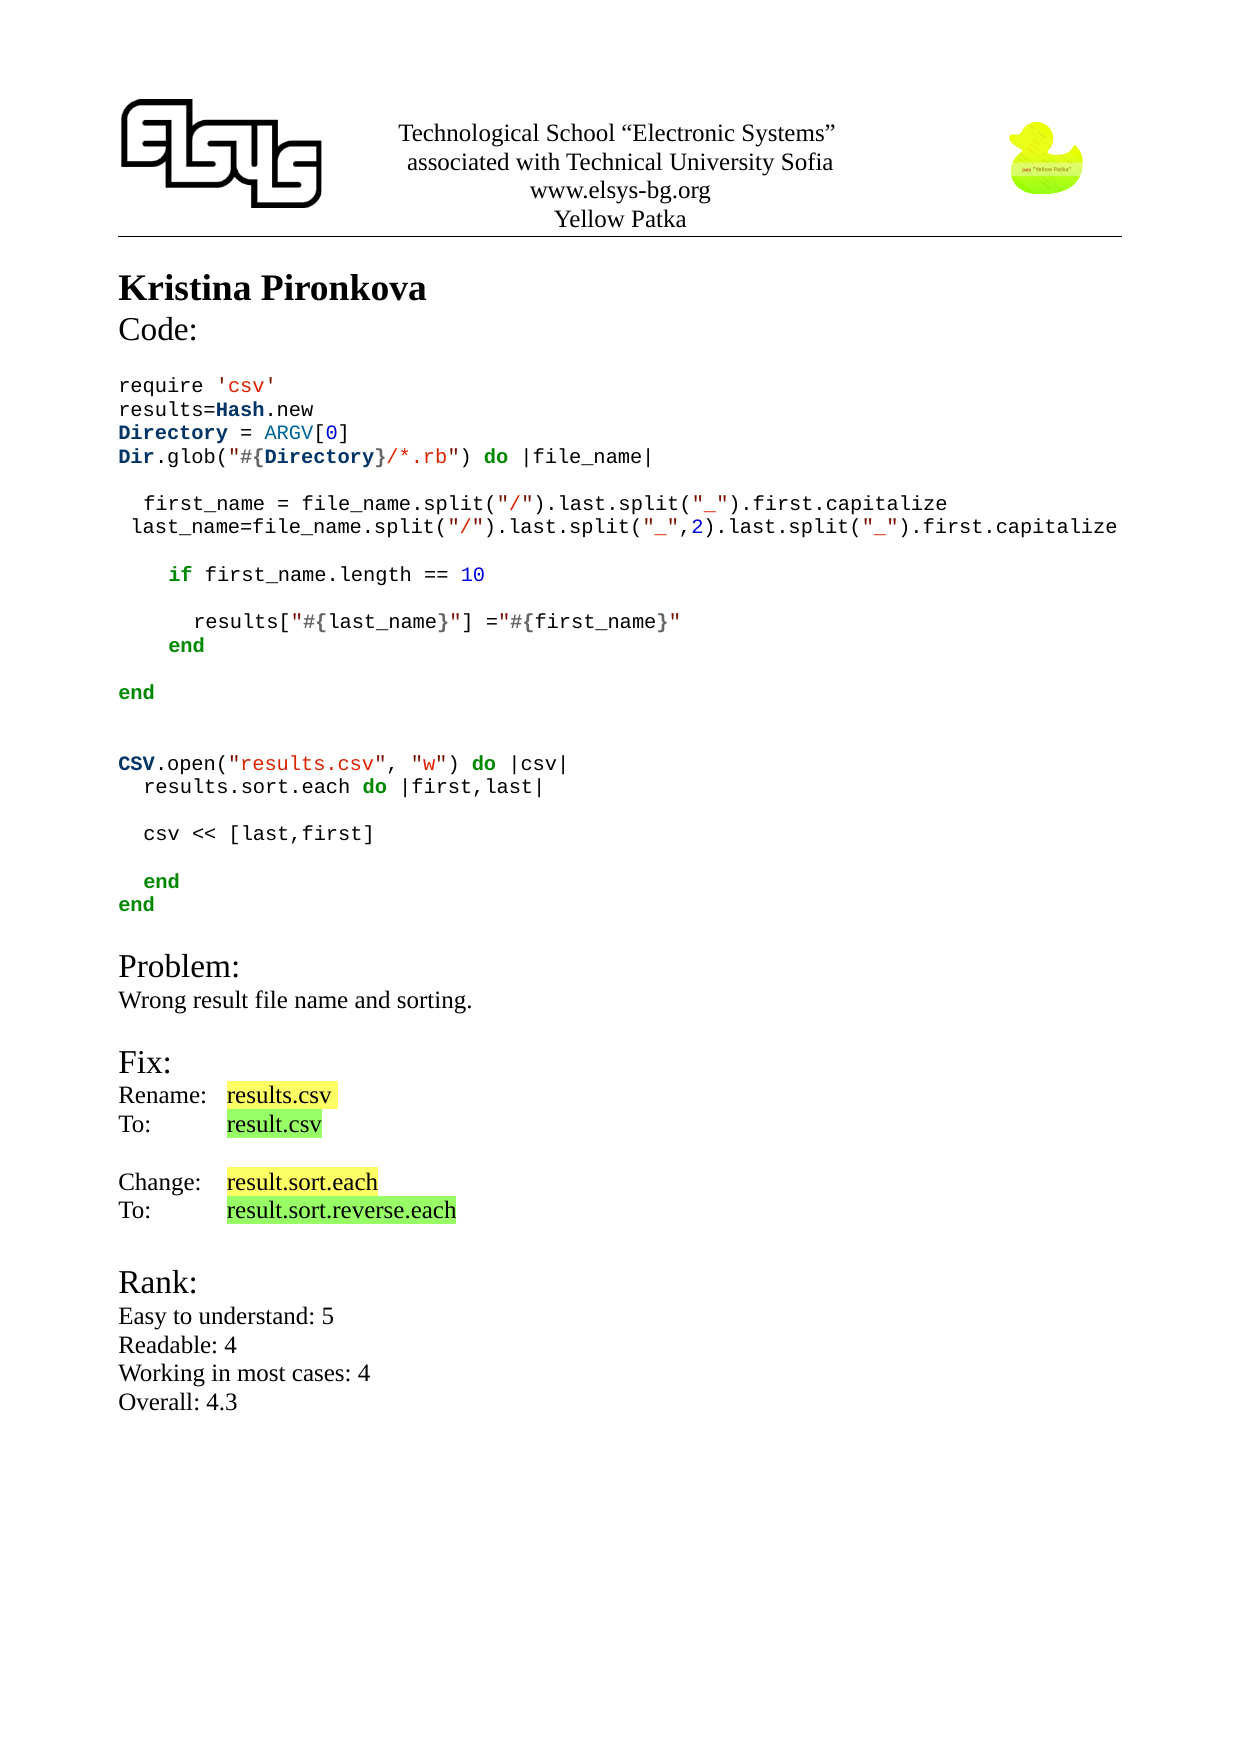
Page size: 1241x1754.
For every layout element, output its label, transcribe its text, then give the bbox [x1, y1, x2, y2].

text Rank: [118, 1263, 1122, 1301]
text Working in most cases: 4 [118, 1358, 1122, 1387]
text require 'csv' [118, 376, 1122, 399]
text end [118, 682, 1122, 705]
picture [121, 99, 322, 208]
text Readable: 4 [118, 1330, 1122, 1358]
text Wrong result file name and sorting. [118, 985, 1122, 1013]
picture [972, 84, 1119, 232]
text last_name=file_name.split("/").last.split("_",2).last.split("_").first.capitalize [118, 517, 1122, 540]
text end [118, 634, 1122, 658]
text Fix: [118, 1042, 1122, 1081]
text Change: result.sort.each [118, 1167, 1122, 1196]
text results.sort.each do |first,last| [118, 776, 1122, 800]
text CSV.open("results.csv", "w") do |csv| [118, 753, 1122, 776]
text To: result.csv [118, 1109, 1122, 1138]
text results["#{last_name}"] ="#{first_name}" [118, 611, 1122, 634]
text Kristina Pironkova [118, 266, 1122, 309]
text Directory = ARGV[0] [118, 422, 1122, 446]
text Rename: results.csv [118, 1081, 1122, 1109]
text first_name = file_name.split("/").last.split("_").first.capitalize [118, 493, 1122, 517]
text Problem: [118, 946, 1122, 985]
text To: result.sort.reverse.each [118, 1196, 1122, 1224]
text Overall: 4.3 [118, 1387, 1122, 1416]
text Easy to understand: 5 [118, 1301, 1122, 1330]
text end [118, 894, 1122, 918]
text if first_name.length == 10 [118, 564, 1122, 587]
text end [118, 871, 1122, 894]
text Code: [118, 309, 1122, 347]
text Dir.glob("#{Directory}/*.rb") do |file_name| [118, 446, 1122, 469]
text csv << [last,first] [118, 823, 1122, 847]
text results=Hash.new [118, 399, 1122, 422]
